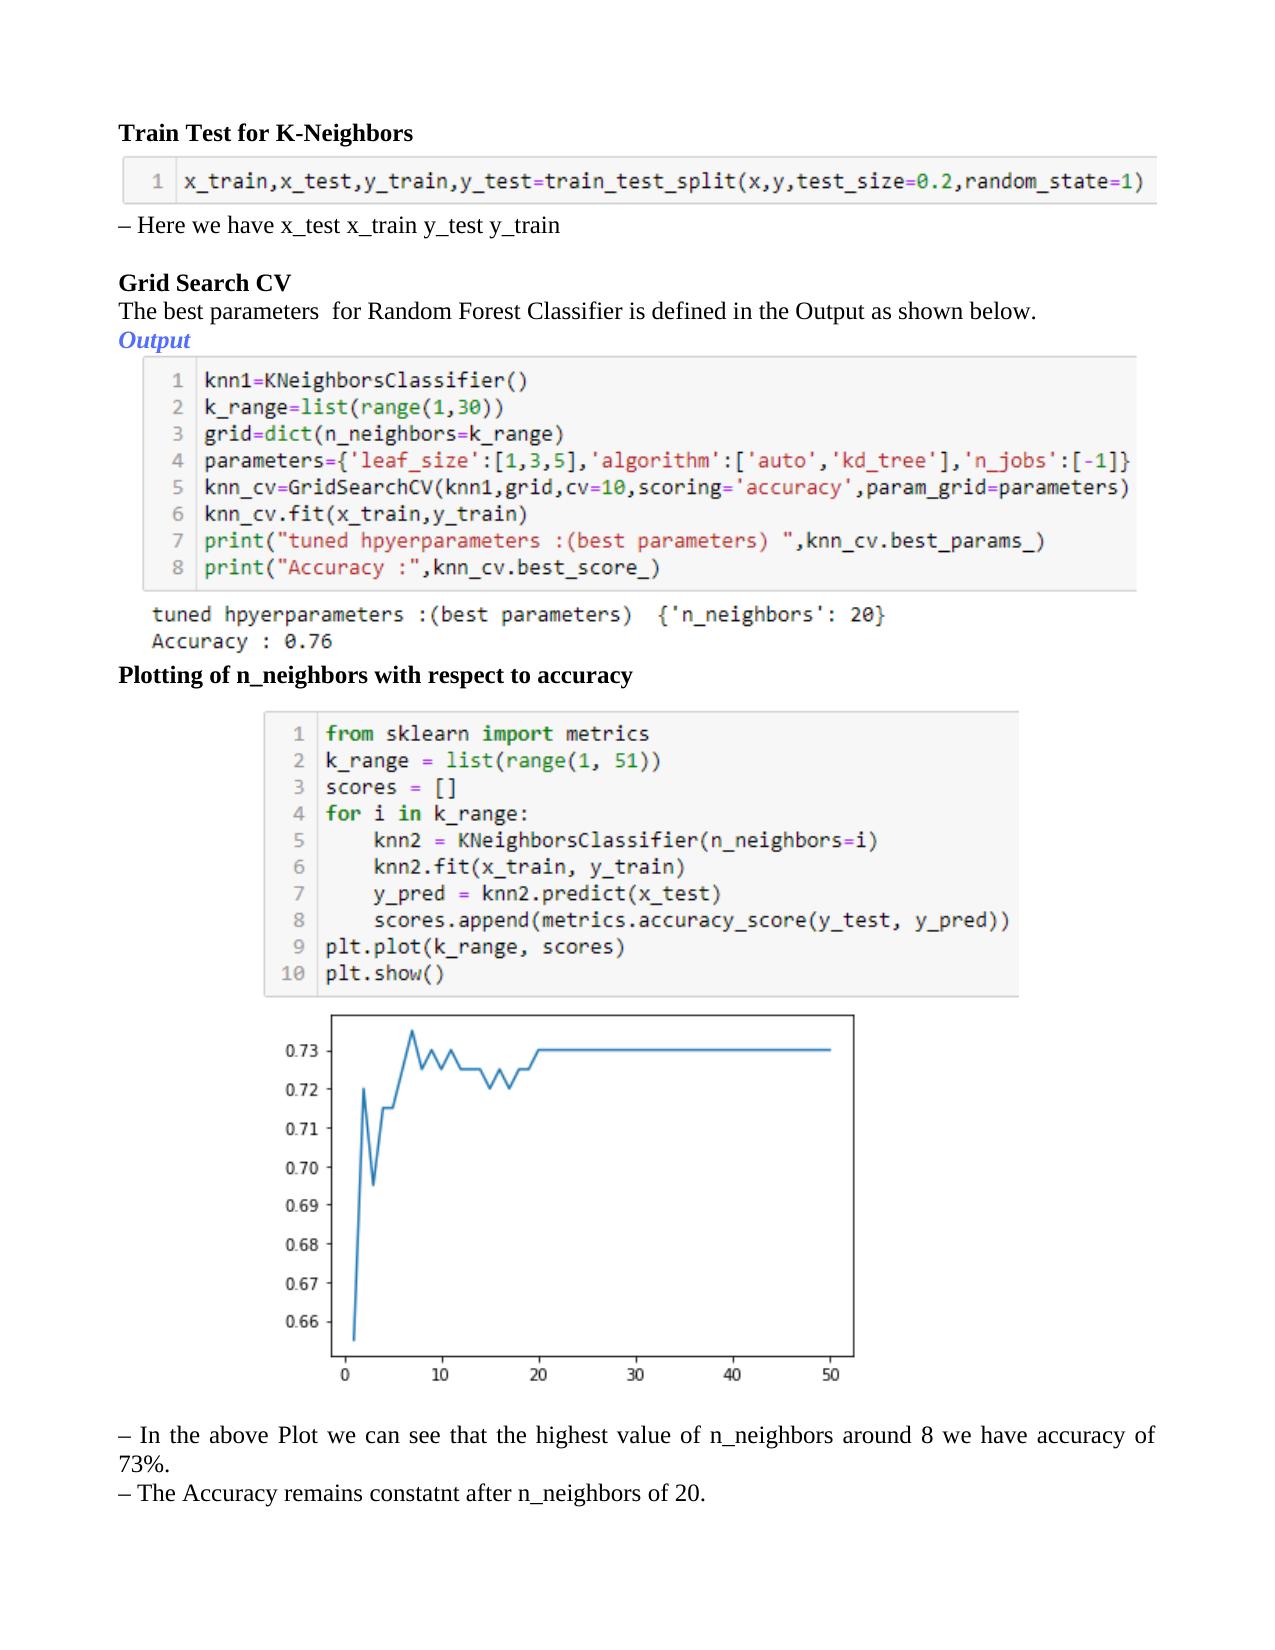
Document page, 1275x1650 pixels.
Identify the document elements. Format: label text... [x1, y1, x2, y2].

text Train Test for K-Neighbors [118, 118, 1157, 147]
text Output [118, 325, 1157, 354]
picture [118, 151, 1157, 210]
text – In the above Plot we can see that the highest value of n_neighbors around 8 we have accuracy of 73%. [118, 1420, 1157, 1478]
text The best parameters for Random Forest Classifier is defined in the Output as shown below. [118, 296, 1157, 325]
text – Here we have x_test x_train y_test y_train [118, 210, 1157, 239]
text Plotting of n_neighbors with respect to accuracy [118, 354, 1157, 689]
picture [138, 353, 1137, 661]
text Grid Search CV [118, 268, 1157, 296]
text [118, 147, 1157, 151]
picture [256, 705, 1019, 1392]
text – The Accuracy remains constatnt after n_neighbors of 20. [118, 1478, 1157, 1506]
